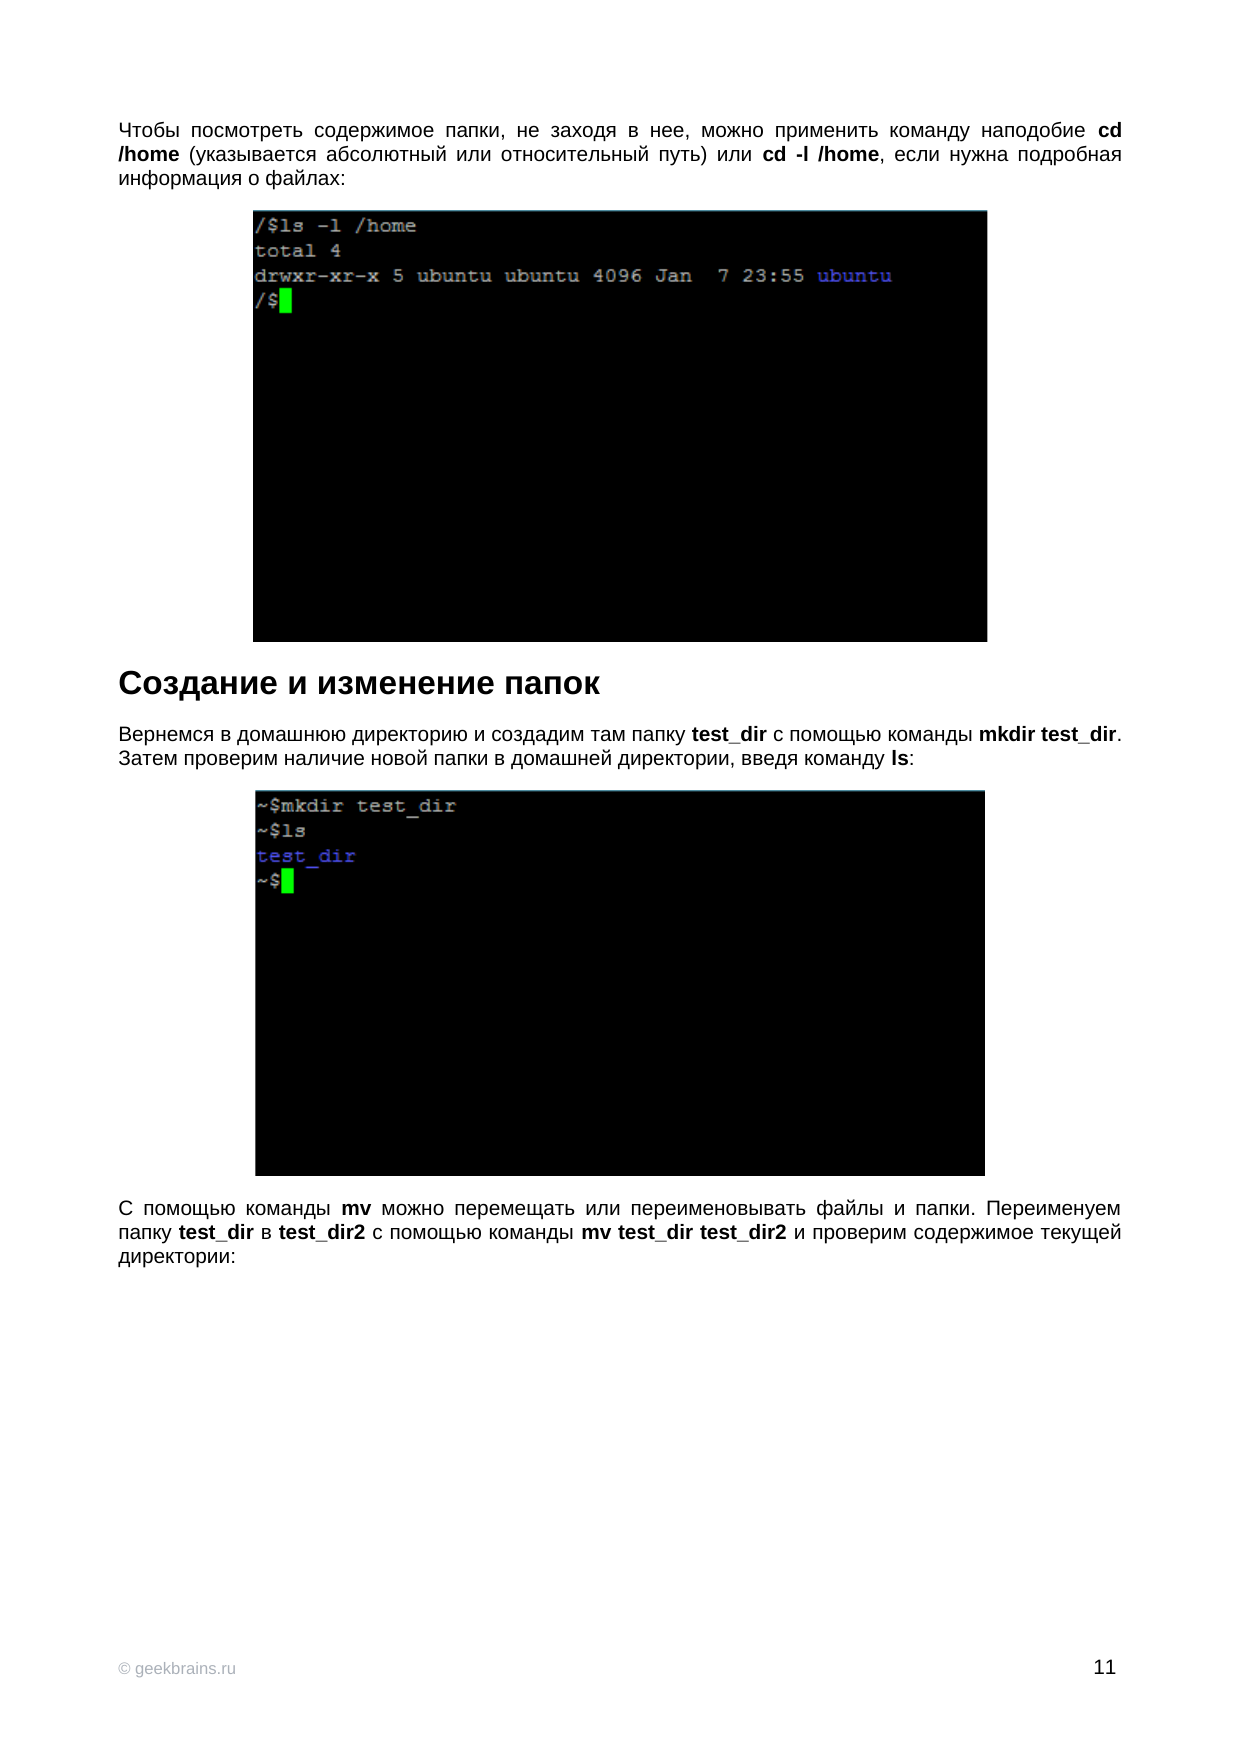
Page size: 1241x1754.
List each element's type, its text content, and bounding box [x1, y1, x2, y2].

subtitle Создание и изменение папок [118, 663, 1122, 701]
text С помощью команды mv можно перемещать или переименовывать файлы и папки. Переименуем папку test_dir в test_dir2 с помощью команды mv test_dir test_dir2 и проверим содержимое текущей директории: [118, 1196, 1122, 1268]
text Чтобы посмотреть содержимое папки, не заходя в нее, можно применить команду наподобие cd /home (указывается абсолютный или относительный путь) или cd -l /home, если нужна подробная информация о файлах: [118, 118, 1122, 190]
picture [253, 210, 988, 642]
picture [255, 790, 985, 1176]
text Вернемся в домашнюю директорию и создадим там папку test_dir с помощью команды mkdir test_dir. Затем проверим наличие новой папки в домашней директории, введя команду ls: [118, 722, 1122, 770]
